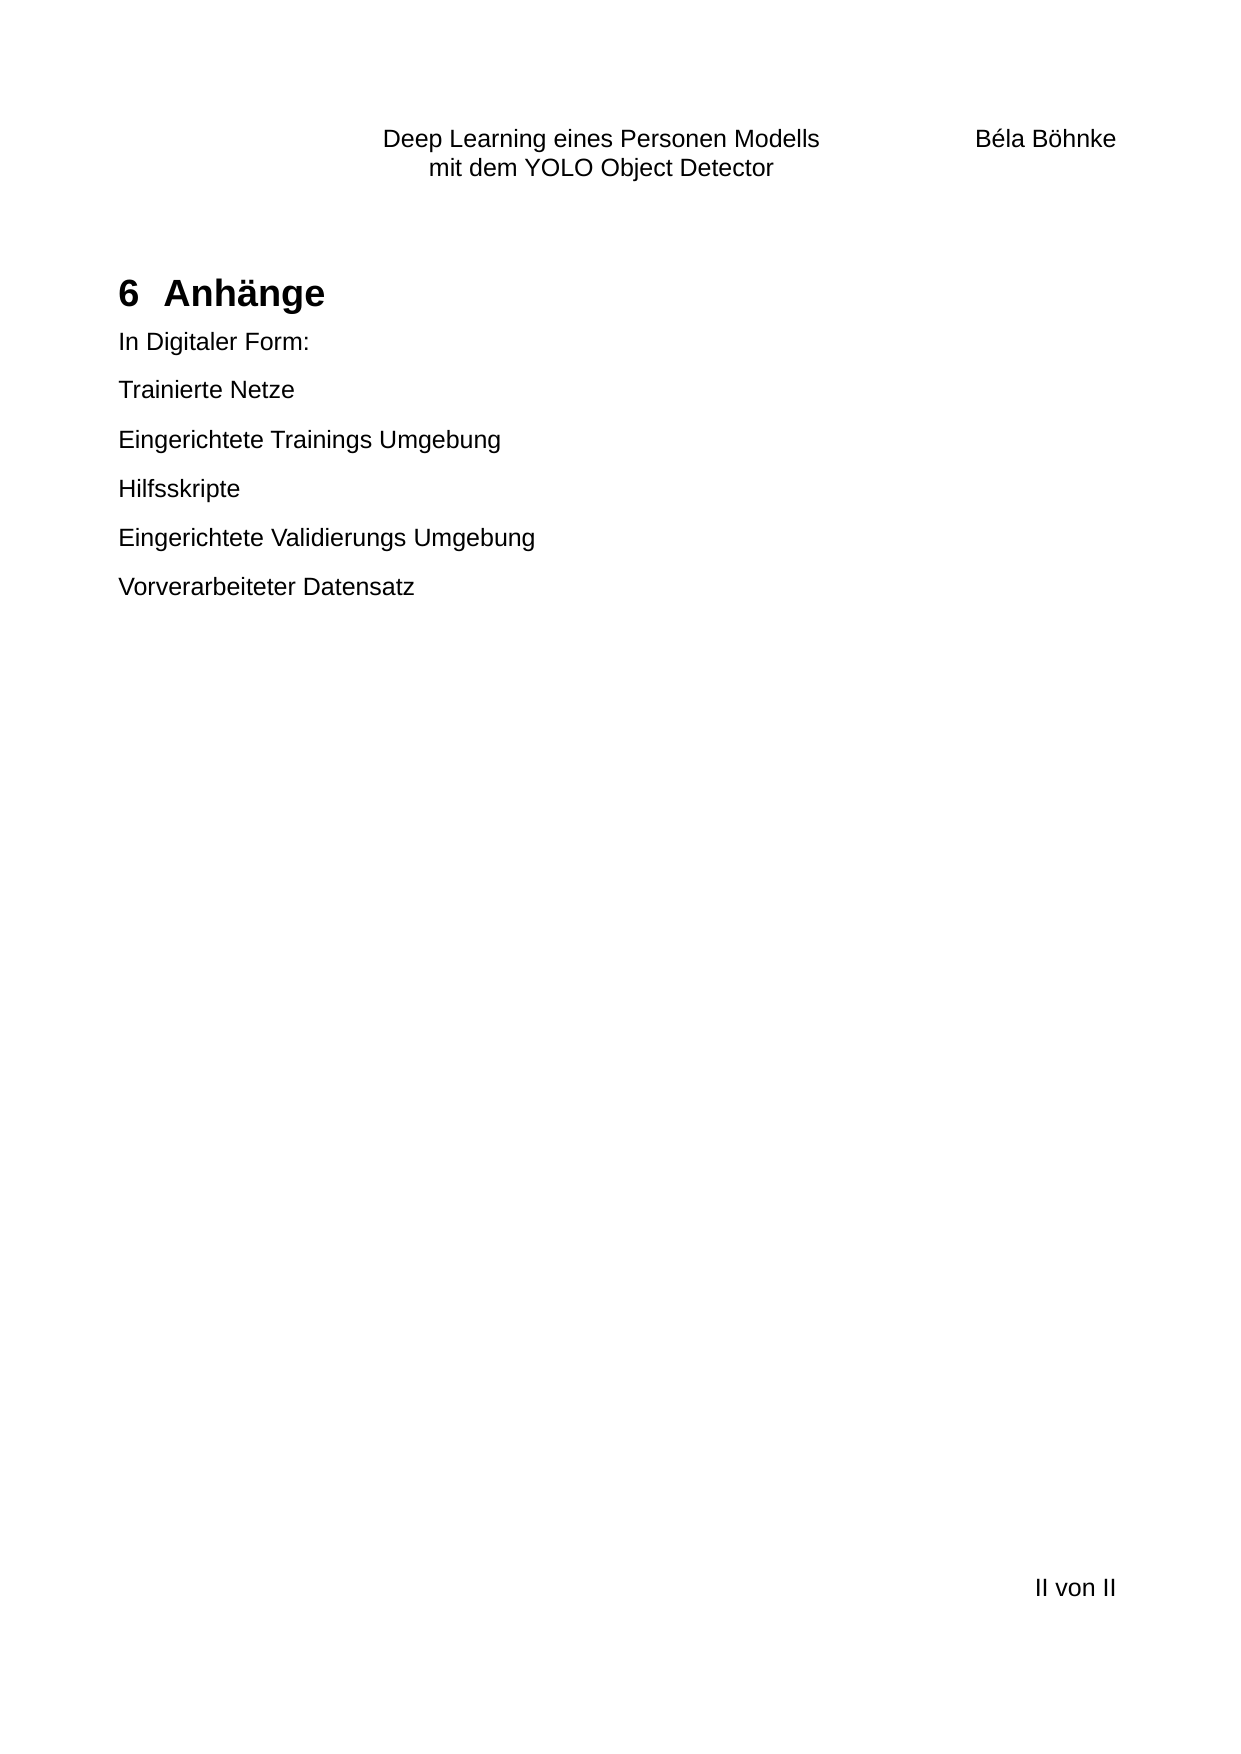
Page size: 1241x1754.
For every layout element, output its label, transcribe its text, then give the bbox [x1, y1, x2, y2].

subtitle Anhänge [118, 270, 1122, 314]
text Vorverarbeiteter Datensatz [118, 572, 1122, 601]
text Trainierte Netze [118, 376, 1122, 404]
text Eingerichtete Validierungs Umgebung [118, 523, 1122, 551]
text In Digitaler Form: [118, 326, 1122, 355]
text Hilfsskripte [118, 474, 1122, 502]
text Eingerichtete Trainings Umgebung [118, 424, 1122, 453]
